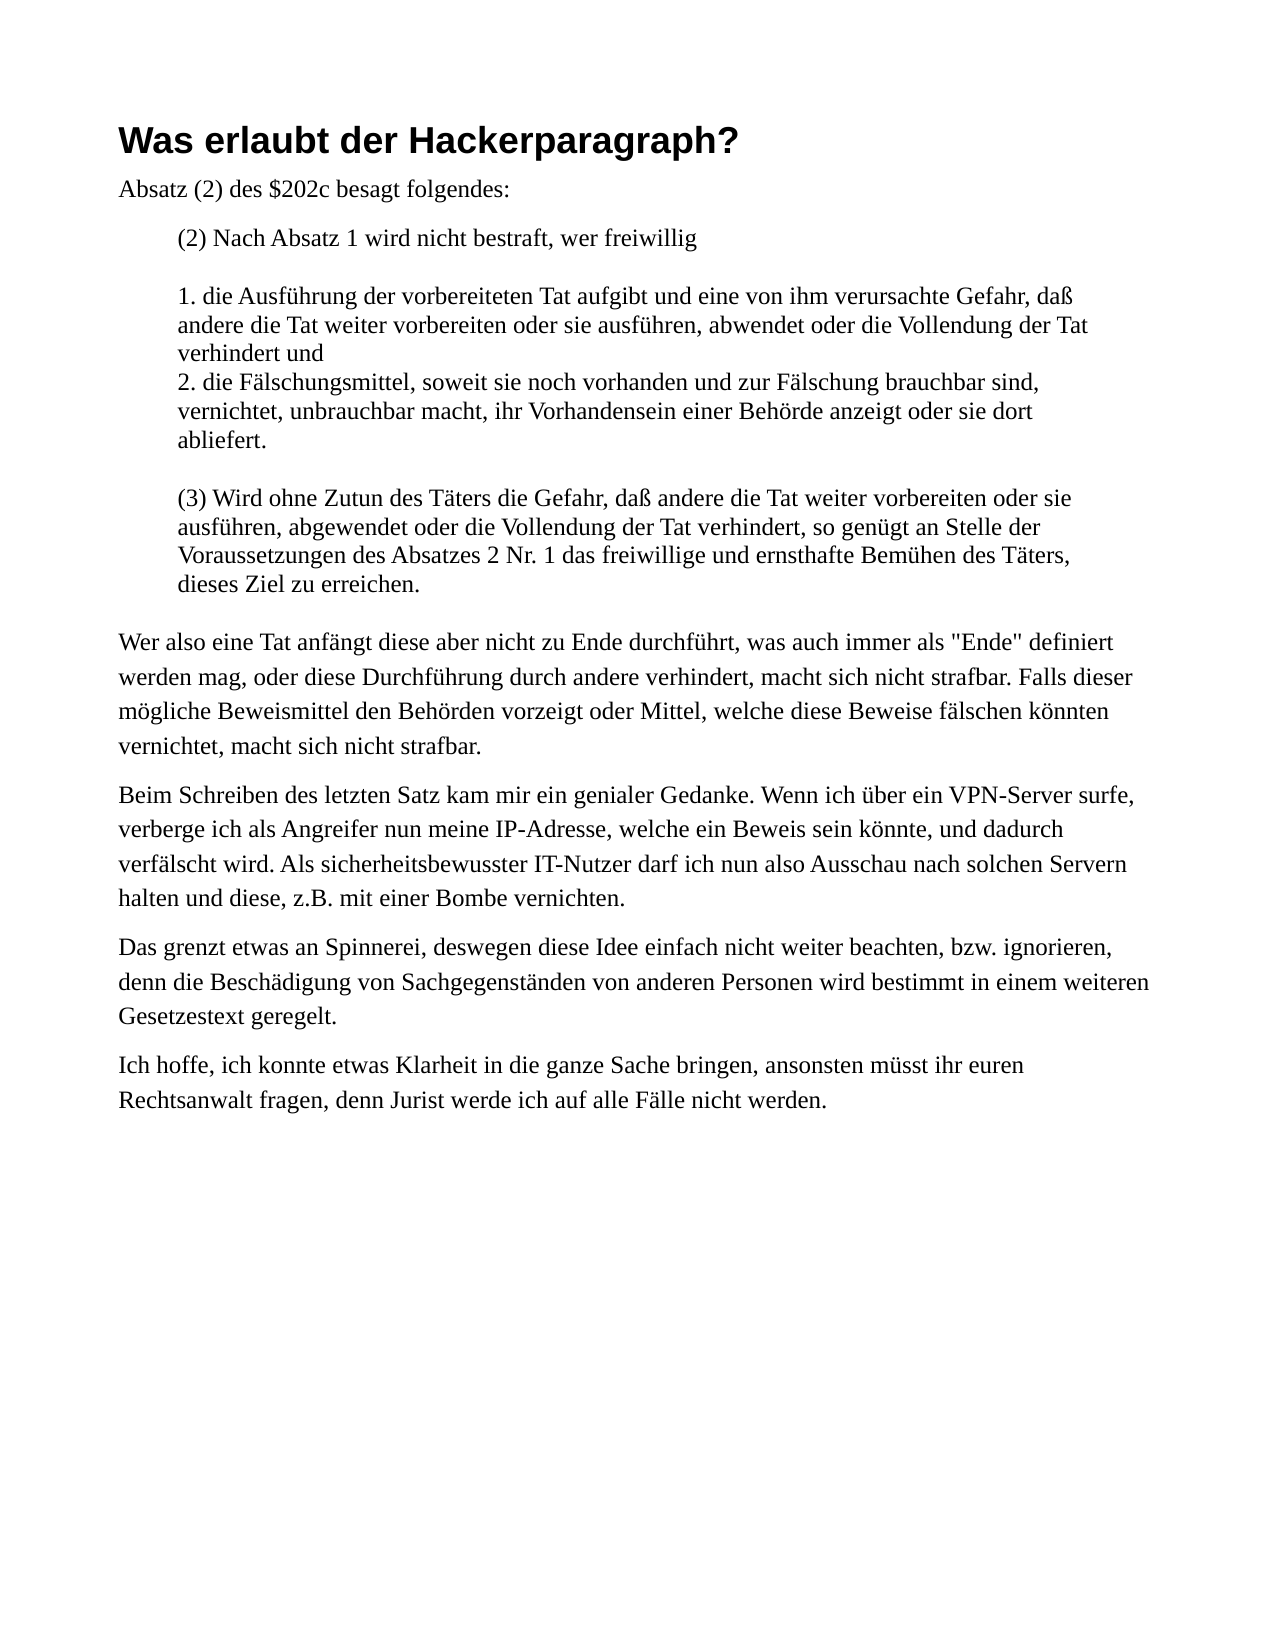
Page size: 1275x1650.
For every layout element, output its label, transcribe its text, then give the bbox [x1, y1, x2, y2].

text (2) Nach Absatz 1 wird nicht bestraft, wer freiwillig [177, 223, 1098, 252]
text Ich hoffe, ich konnte etwas Klarheit in die ganze Sache bringen, ansonsten müsst ihr euren Rechtsanwalt fragen, denn Jurist werde ich auf alle Fälle nicht werden. [118, 1051, 1157, 1114]
text 1. die Ausführung der vorbereiteten Tat aufgibt und eine von ihm verursachte Gefahr, daß andere die Tat weiter vorbereiten oder sie ausführen, abwendet oder die Vollendung der Tat verhindert und 2. die Fälschungsmittel, soweit sie noch vorhanden und zur Fälschung brauchbar sind, vernichtet, unbrauchbar macht, ihr Vorhandensein einer Behörde anzeigt oder sie dort abliefert. [177, 281, 1098, 453]
text Beim Schreiben des letzten Satz kam mir ein genialer Gedanke. Wenn ich über ein VPN-Server surfe, verberge ich als Angreifer nun meine IP-Adresse, welche ein Beweis sein könnte, und dadurch verfälscht wird. Als sicherheitsbewusster IT-Nutzer darf ich nun also Ausschau nach solchen Servern halten und diese, z.B. mit einer Bombe vernichten. [118, 780, 1157, 912]
text Absatz (2) des $202c besagt folgendes: [118, 174, 1157, 202]
text Wer also eine Tat anfängt diese aber nicht zu Ende durchführt, was auch immer als "Ende" definiert werden mag, oder diese Durchführung durch andere verhindert, macht sich nicht strafbar. Falls dieser mögliche Beweismittel den Behörden vorzeigt oder Mittel, welche diese Beweise fälschen könnten vernichtet, macht sich nicht strafbar. [118, 627, 1157, 760]
subtitle Was erlaubt der Hackerparagraph? [118, 118, 1157, 161]
text Das grenzt etwas an Spinnerei, deswegen diese Idee einfach nicht weiter beachten, bzw. ignorieren, denn die Beschädigung von Sachgegenständen von anderen Personen wird bestimmt in einem weiteren Gesetzestext geregelt. [118, 932, 1157, 1030]
text (3) Wird ohne Zutun des Täters die Gefahr, daß andere die Tat weiter vorbereiten oder sie ausführen, abgewendet oder die Vollendung der Tat verhindert, so genügt an Stelle der Voraussetzungen des Absatzes 2 Nr. 1 das freiwillige und ernsthafte Bemühen des Täters, dieses Ziel zu erreichen. [177, 483, 1098, 598]
